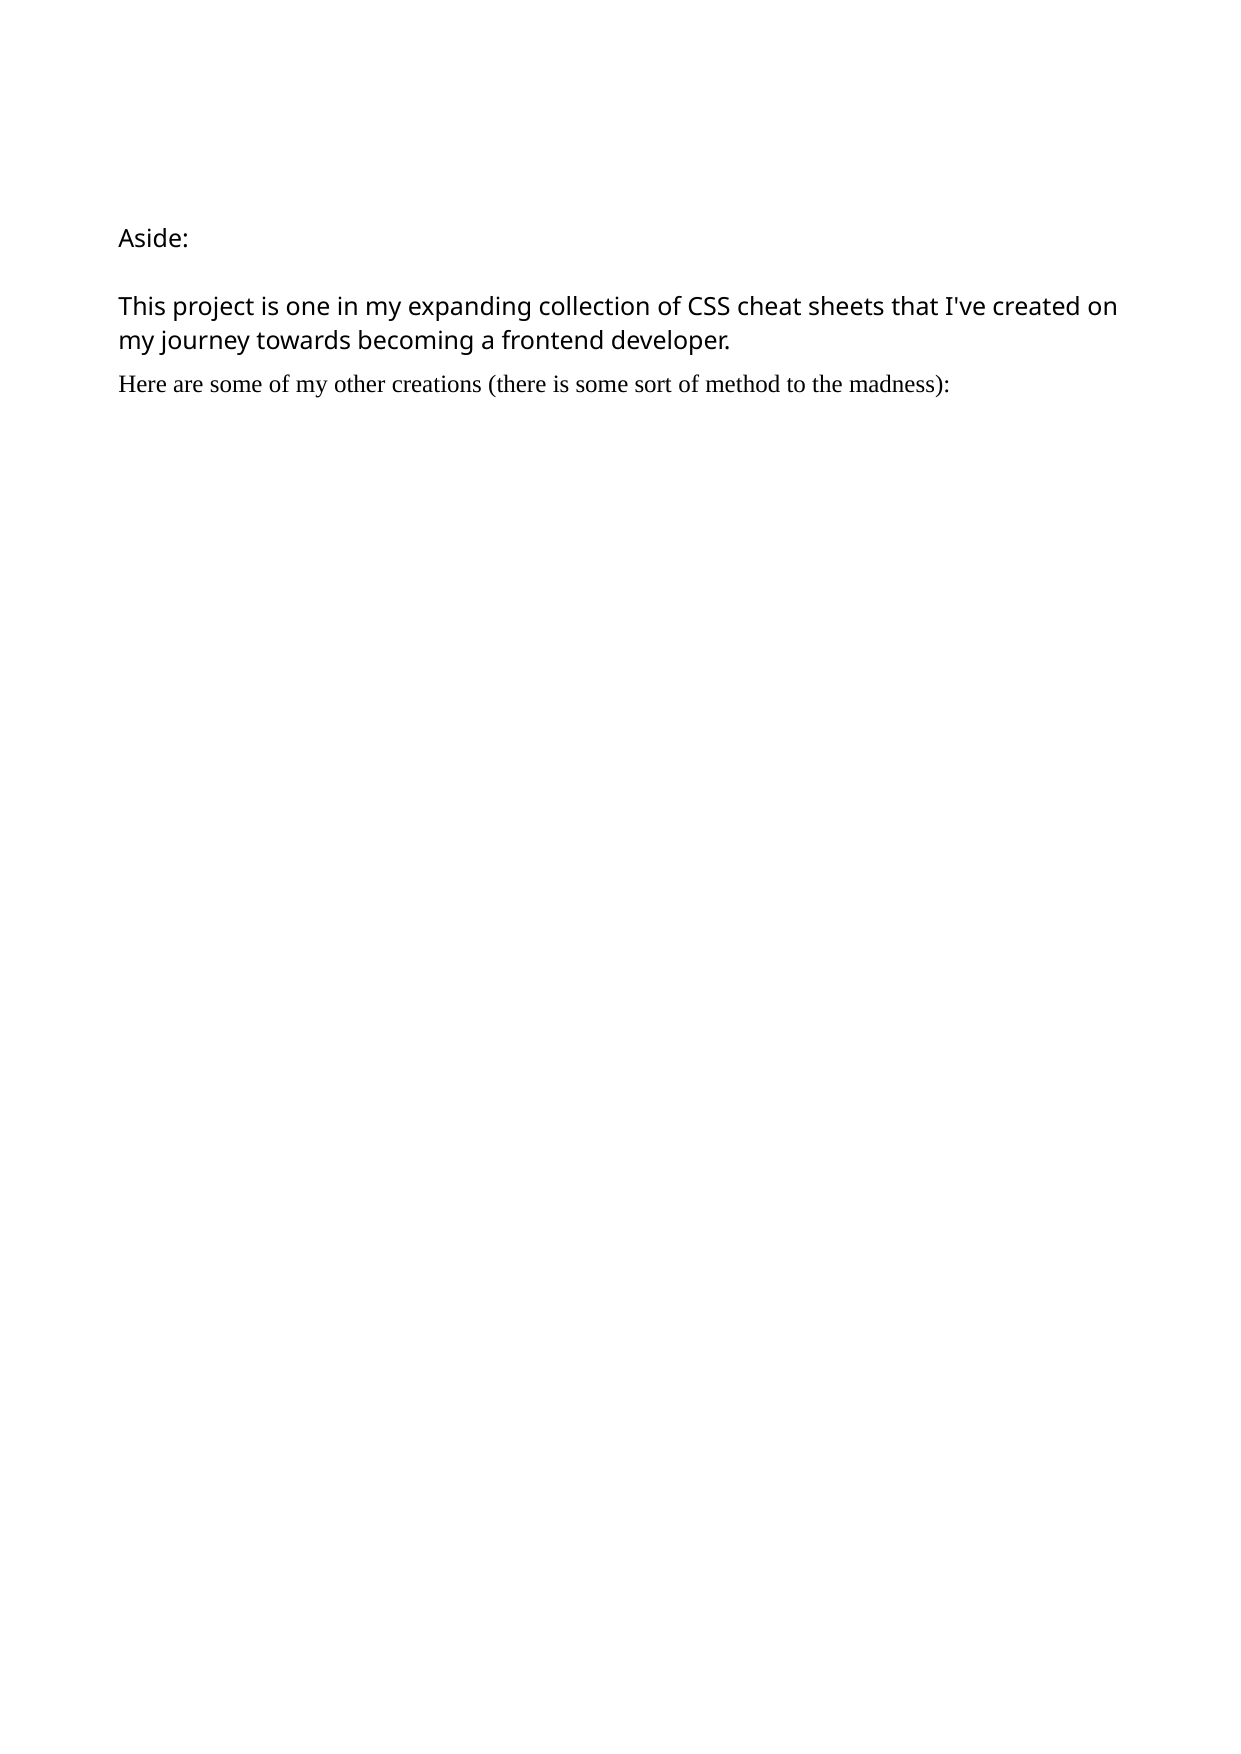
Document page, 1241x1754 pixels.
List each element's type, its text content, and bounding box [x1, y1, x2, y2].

text This project is one in my expanding collection of CSS cheat sheets that I've created on my journey towards becoming a frontend developer. [118, 288, 1122, 357]
text Aside: [118, 220, 1122, 254]
text Here are some of my other creations (there is some sort of method to the madness): [118, 369, 1122, 398]
